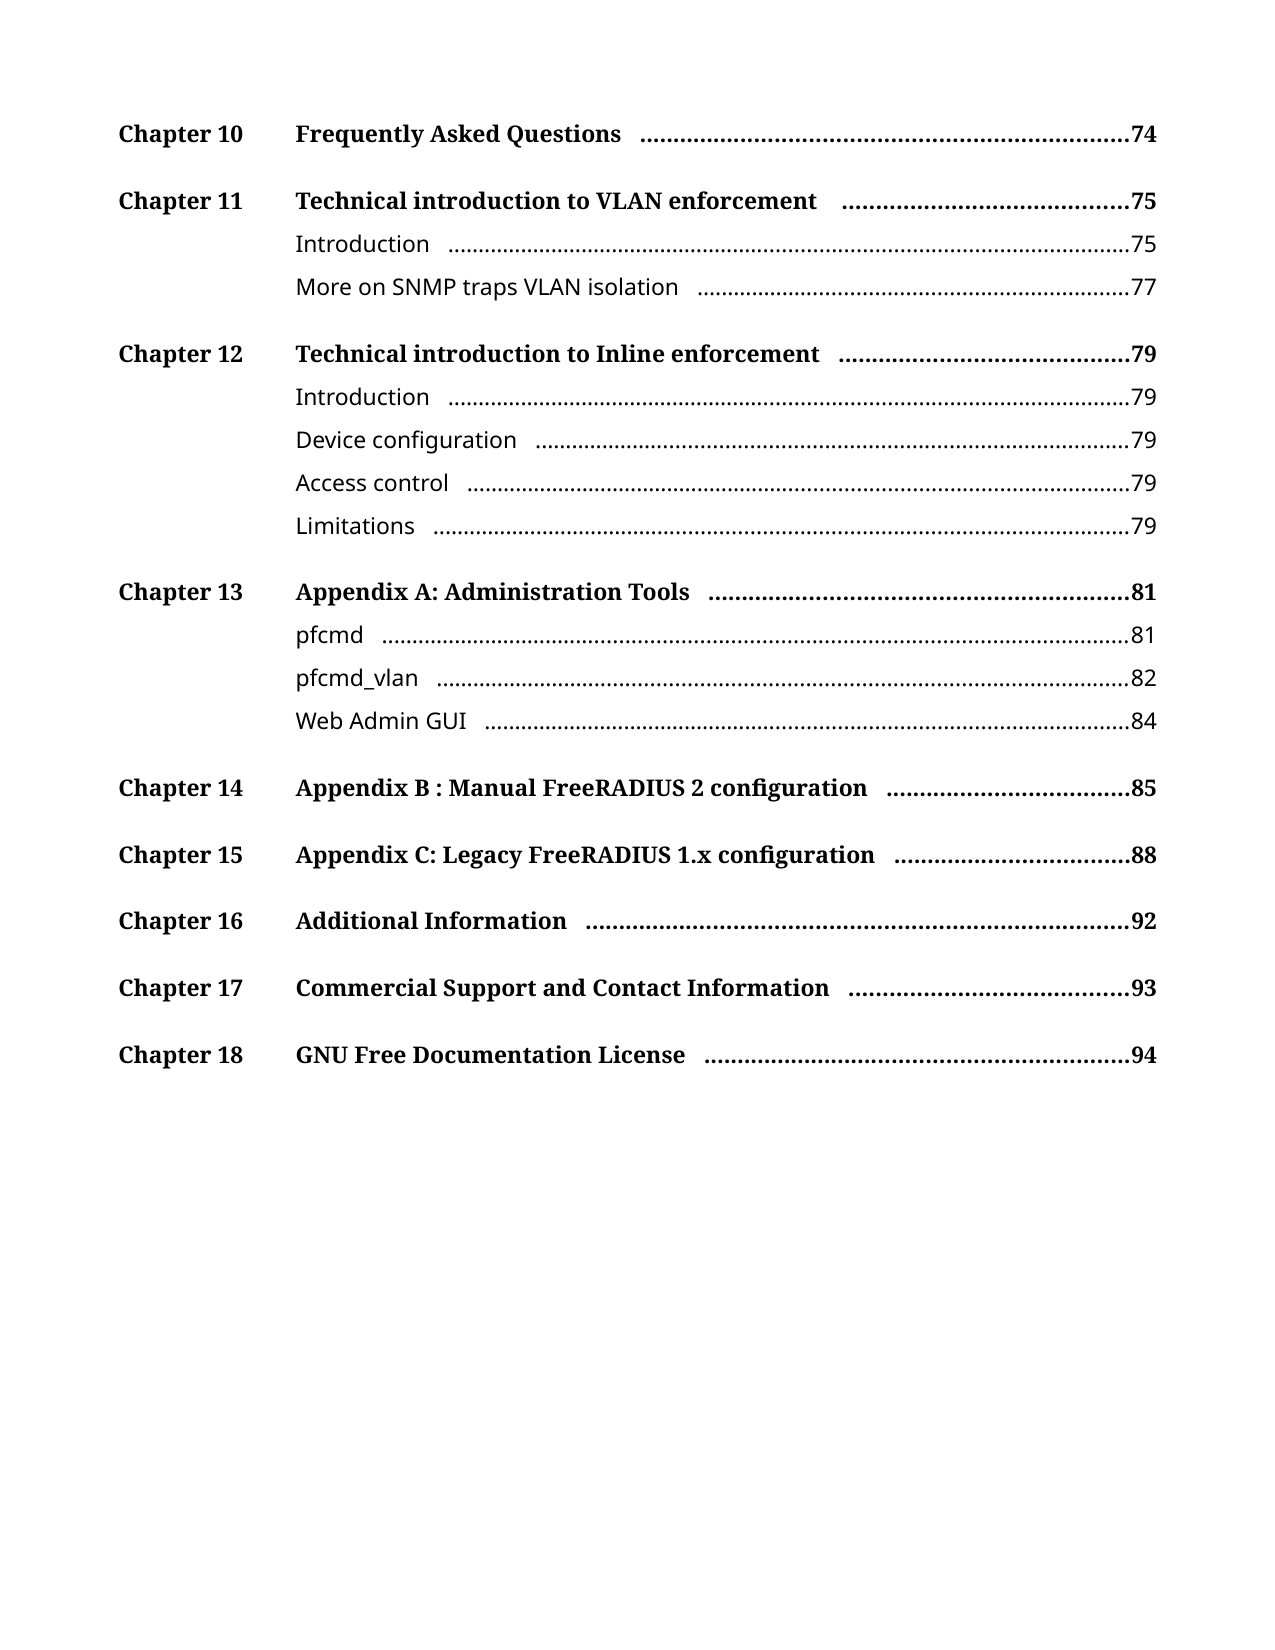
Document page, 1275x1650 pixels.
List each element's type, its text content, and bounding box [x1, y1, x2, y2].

text Introduction 75 [295, 228, 1157, 259]
text pfcmd 81 [295, 619, 1157, 651]
text Device configuration 79 [295, 423, 1157, 455]
text Chapter 10 Frequently Asked Questions 74 [118, 118, 1157, 149]
text pfcmd_vlan 82 [295, 662, 1157, 693]
text Chapter 18 GNU Free Documentation License 94 [118, 1039, 1157, 1070]
text Introduction 79 [295, 381, 1157, 412]
text Chapter 16 Additional Information 92 [118, 905, 1157, 937]
text Chapter 15 Appendix C: Legacy FreeRADIUS 1.x configuration 88 [118, 839, 1157, 870]
text More on SNMP traps VLAN isolation 77 [295, 271, 1157, 302]
text Chapter 11 Technical introduction to VLAN enforcement 75 [118, 185, 1157, 216]
text Web Admin GUI 84 [295, 705, 1157, 737]
text Chapter 17 Commercial Support and Contact Information 93 [118, 972, 1157, 1003]
text Access control 79 [295, 467, 1157, 498]
text Limitations 79 [295, 509, 1157, 541]
text Chapter 12 Technical introduction to Inline enforcement 79 [118, 337, 1157, 369]
text Chapter 13 Appendix A: Administration Tools 81 [118, 576, 1157, 607]
text Chapter 14 Appendix B : Manual FreeRADIUS 2 configuration 85 [118, 772, 1157, 803]
